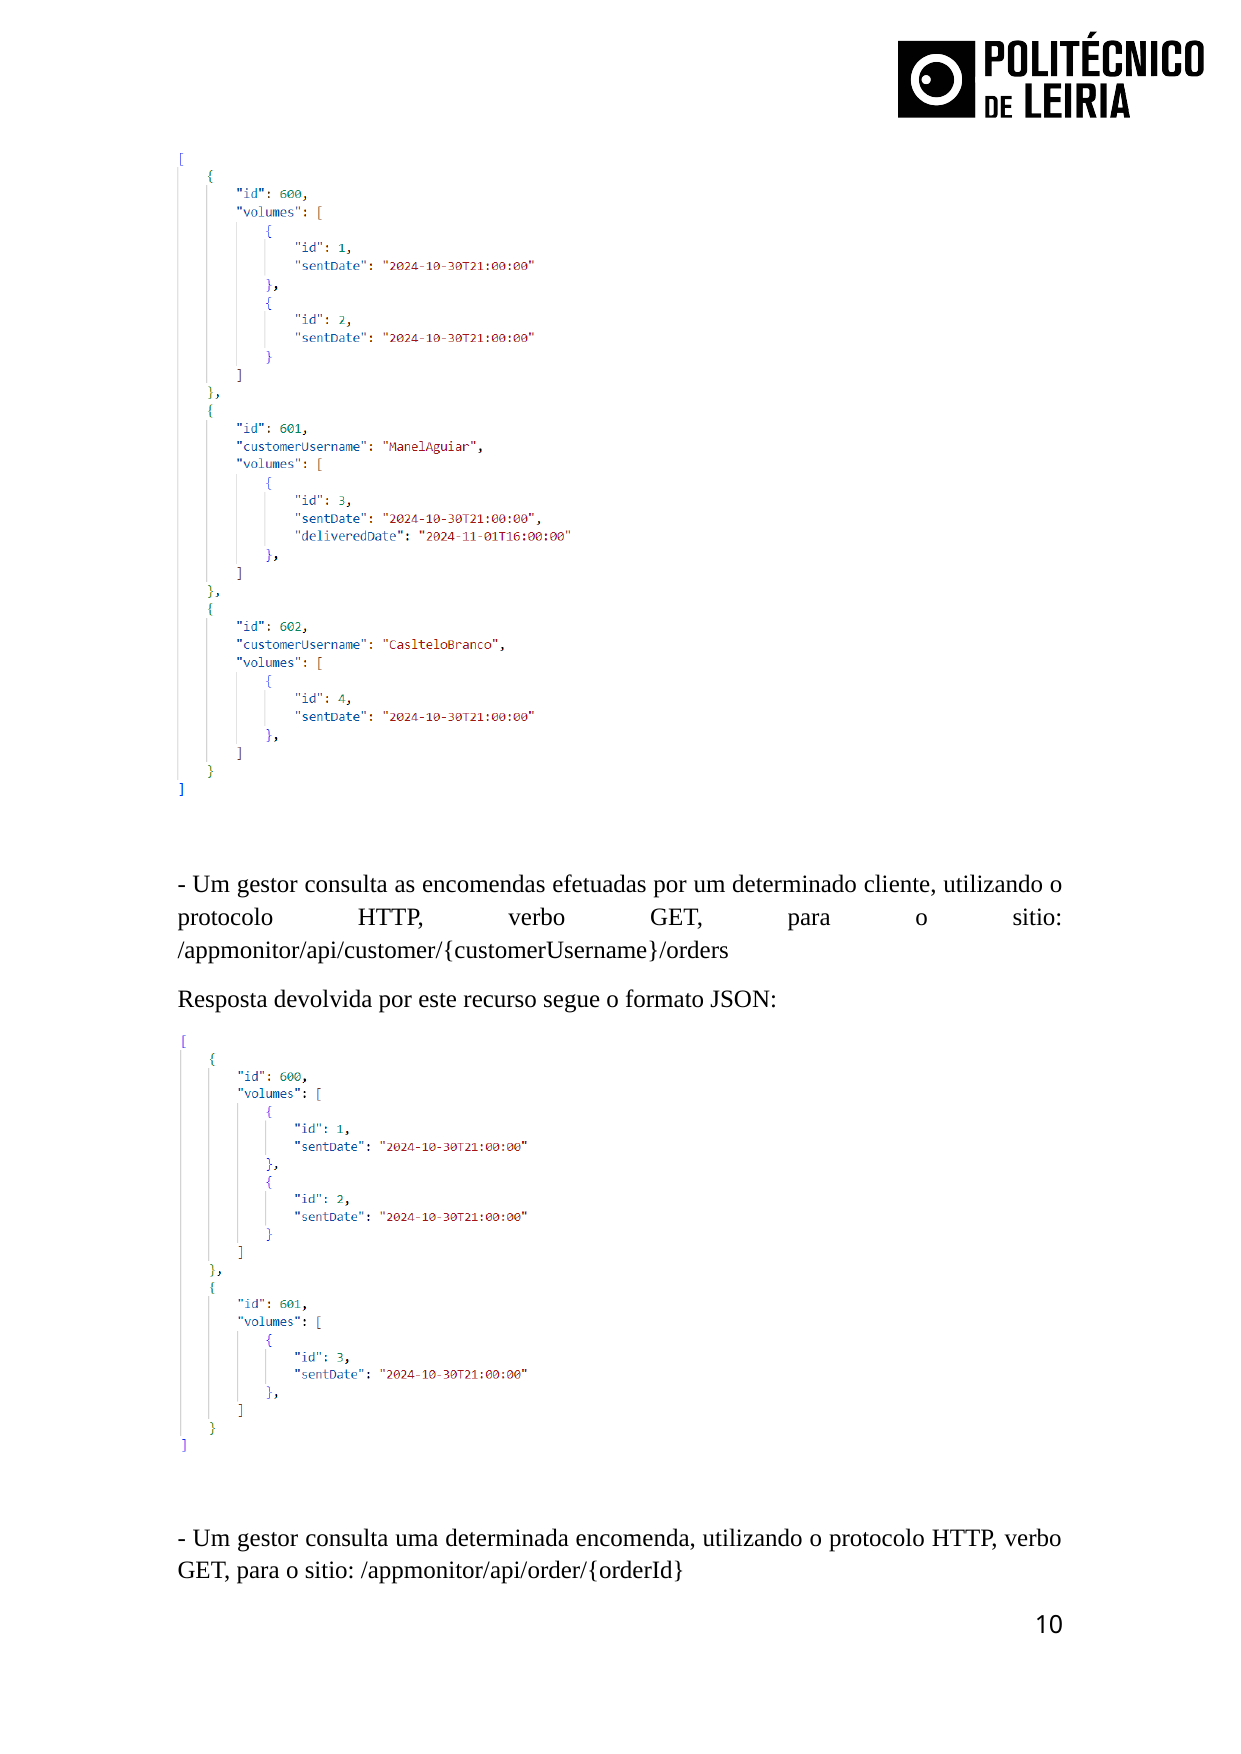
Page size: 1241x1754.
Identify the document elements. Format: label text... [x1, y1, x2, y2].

text - Um gestor consulta as encomendas efetuadas por um determinado cliente, utilizando o protocolo HTTP, verbo GET, para o sitio: /appmonitor/api/customer/{customerUsername}/orders [177, 869, 1063, 963]
text Resposta devolvida por este recurso segue o formato JSON: [177, 984, 1063, 1013]
text - Um gestor consulta uma determinada encomenda, utilizando o protocolo HTTP, verbo GET, para o sitio: /appmonitor/api/order/{orderId} [177, 1523, 1063, 1584]
